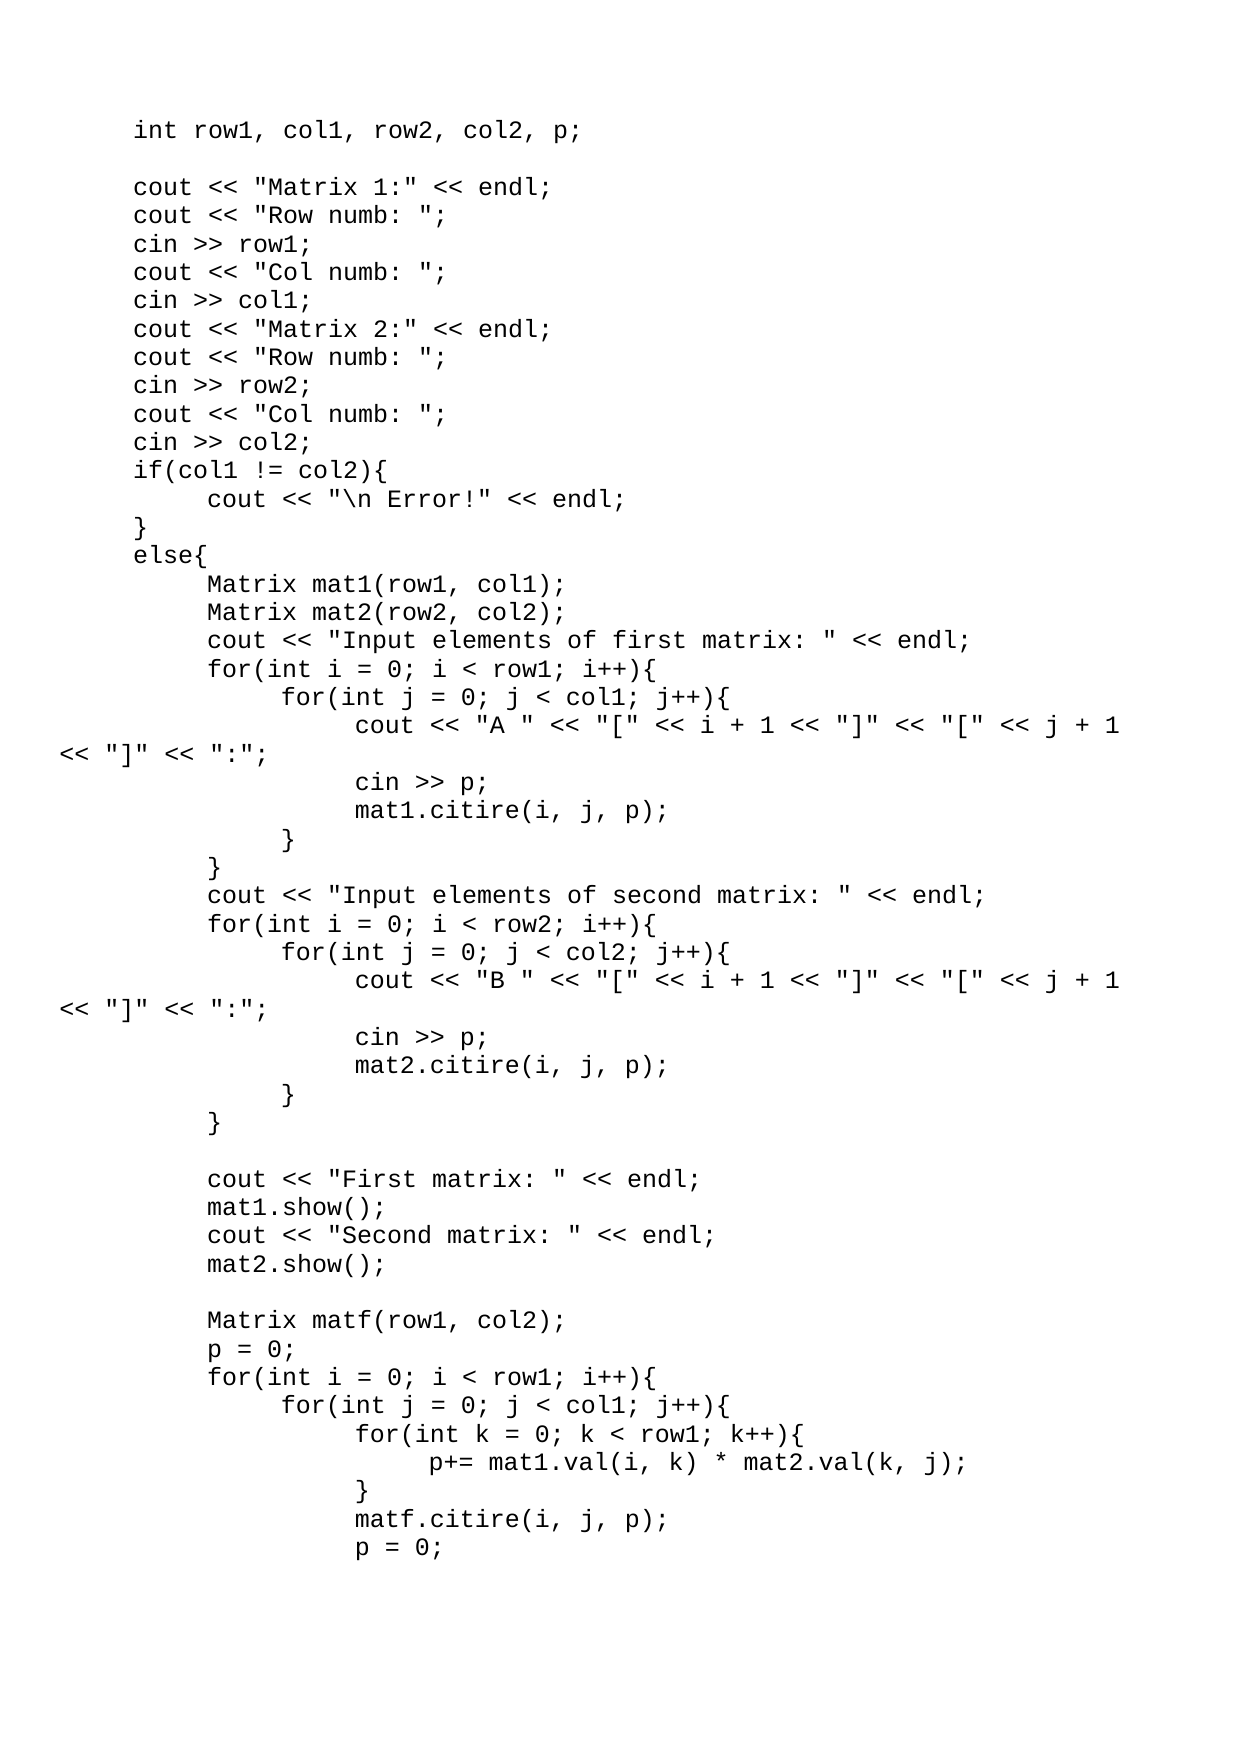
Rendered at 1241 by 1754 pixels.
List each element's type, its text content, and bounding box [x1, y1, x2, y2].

text p+= mat1.val(i, k) * mat2.val(k, j); [59, 1450, 1122, 1478]
text for(int j = 0; j < col1; j++){ [59, 685, 1122, 713]
text p = 0; [59, 1336, 1122, 1365]
text cout << "Input elements of second matrix: " << endl; [59, 883, 1122, 911]
text Matrix mat2(row2, col2); [59, 600, 1122, 628]
text else{ [59, 543, 1122, 571]
text matf.citire(i, j, p); [59, 1506, 1122, 1535]
text cout << "Matrix 1:" << endl; [59, 175, 1122, 203]
text cout << "Second matrix: " << endl; [59, 1223, 1122, 1251]
text cin >> p; [59, 1025, 1122, 1053]
text cin >> col1; [59, 288, 1122, 316]
text if(col1 != col2){ [59, 458, 1122, 486]
text } [59, 826, 1122, 855]
text for(int j = 0; j < col1; j++){ [59, 1393, 1122, 1421]
text mat2.citire(i, j, p); [59, 1053, 1122, 1081]
text mat2.show(); [59, 1251, 1122, 1280]
text cin >> col2; [59, 430, 1122, 458]
text cout << "Input elements of first matrix: " << endl; [59, 628, 1122, 656]
text cin >> p; [59, 770, 1122, 798]
text cout << "\n Error!" << endl; [59, 486, 1122, 515]
text mat1.show(); [59, 1195, 1122, 1223]
text } [59, 1081, 1122, 1110]
text for(int i = 0; i < row1; i++){ [59, 1365, 1122, 1393]
text cout << "A " << "[" << i + 1 << "]" << "[" << j + 1 << "]" << ":"; [59, 713, 1122, 770]
text } [59, 855, 1122, 883]
text cout << "Col numb: "; [59, 401, 1122, 430]
text cout << "Row numb: "; [59, 203, 1122, 231]
text Matrix mat1(row1, col1); [59, 571, 1122, 600]
text cin >> row1; [59, 231, 1122, 260]
text } [59, 1478, 1122, 1506]
text int row1, col1, row2, col2, p; [59, 118, 1122, 146]
text cout << "Matrix 2:" << endl; [59, 316, 1122, 345]
text for(int i = 0; i < row2; i++){ [59, 911, 1122, 940]
text p = 0; [59, 1535, 1122, 1563]
text cout << "Col numb: "; [59, 260, 1122, 288]
text } [59, 1110, 1122, 1138]
text Matrix matf(row1, col2); [59, 1308, 1122, 1336]
text for(int j = 0; j < col2; j++){ [59, 940, 1122, 968]
text for(int k = 0; k < row1; k++){ [59, 1421, 1122, 1450]
text } [59, 515, 1122, 543]
text cout << "B " << "[" << i + 1 << "]" << "[" << j + 1 << "]" << ":"; [59, 968, 1122, 1025]
text cout << "Row numb: "; [59, 345, 1122, 373]
text for(int i = 0; i < row1; i++){ [59, 656, 1122, 685]
text mat1.citire(i, j, p); [59, 798, 1122, 826]
text cout << "First matrix: " << endl; [59, 1166, 1122, 1195]
text cin >> row2; [59, 373, 1122, 401]
